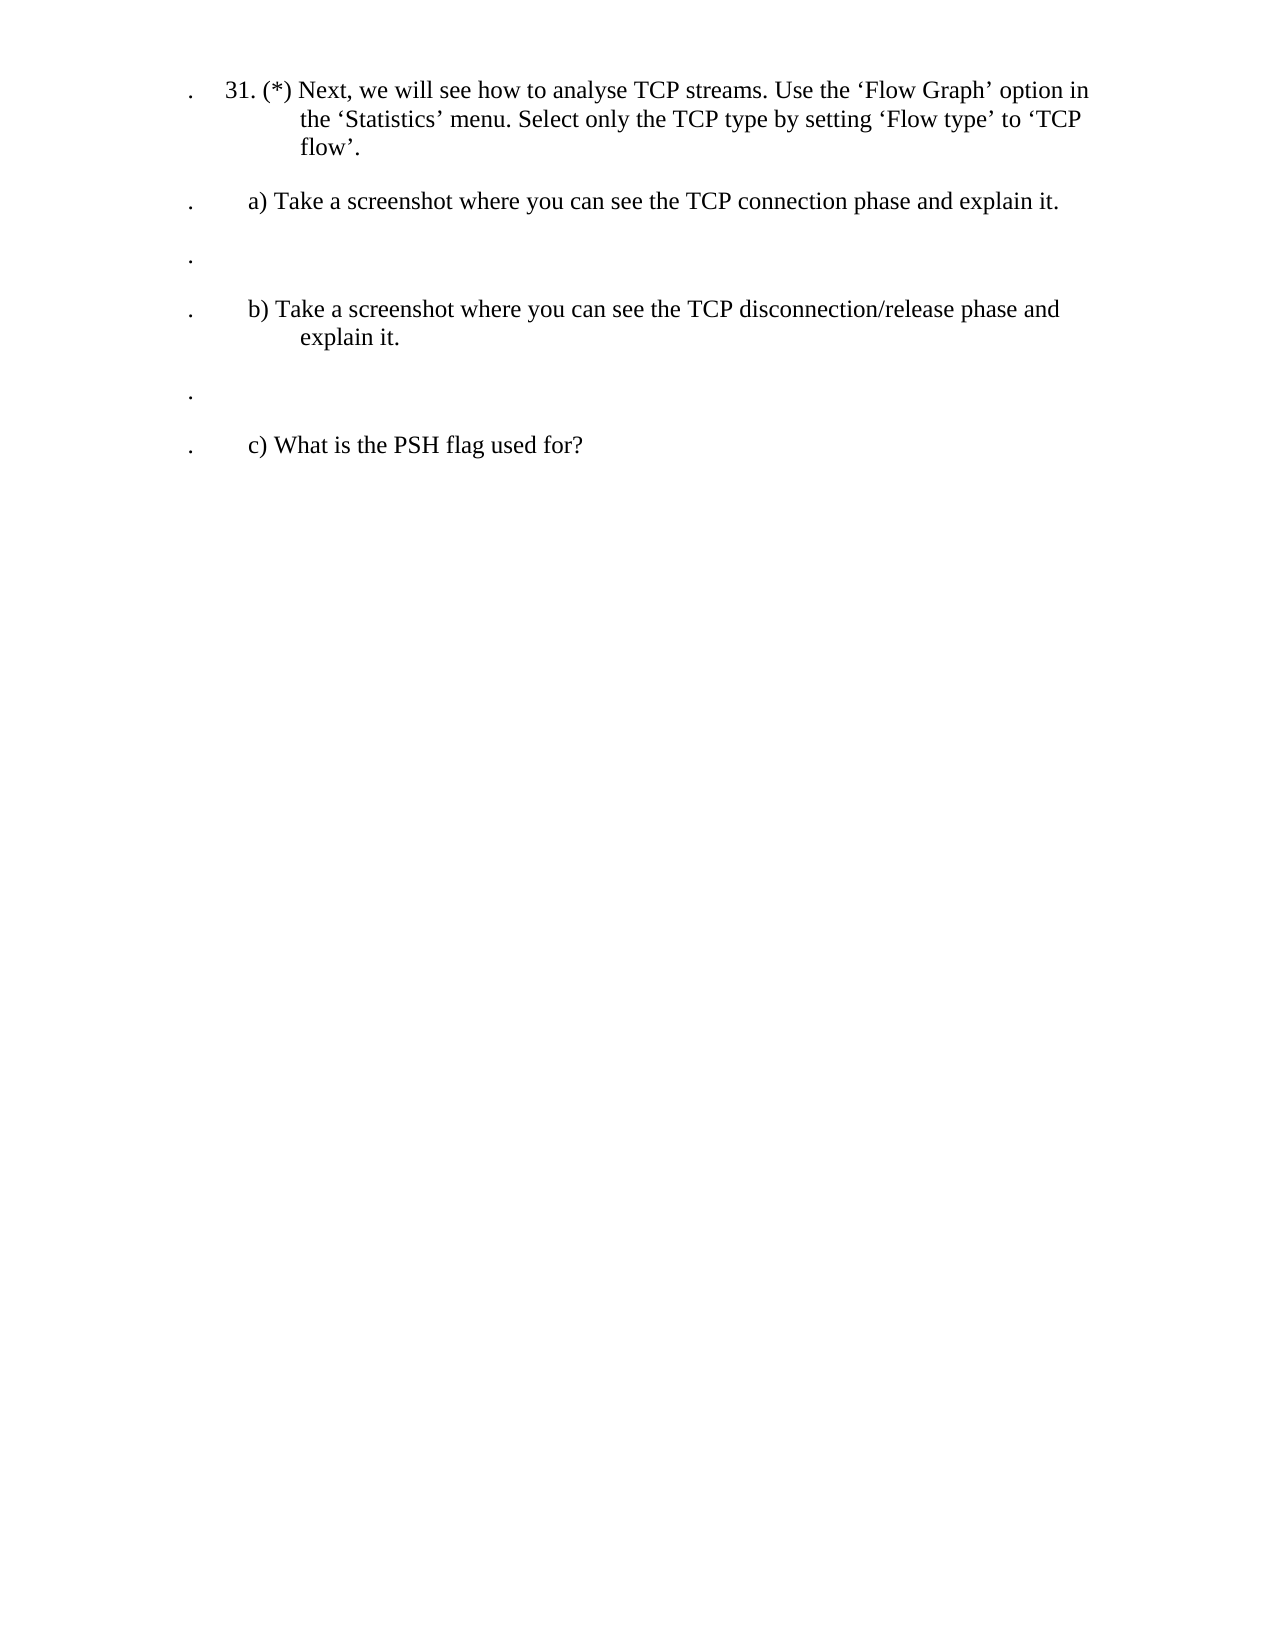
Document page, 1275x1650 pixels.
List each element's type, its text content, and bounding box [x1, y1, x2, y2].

list b) Take a screenshot where you can see the TCP disconnection/release phase and explain it. [187, 294, 1125, 351]
list 31. (*) Next, we will see how to analyse TCP streams. Use the ‘Flow Graph’ option in the ‘Statistics’ menu. Select only the TCP type by setting ‘Flow type’ to ‘TCP flow’. [187, 75, 1125, 161]
list a) Take a screenshot where you can see the TCP connection phase and explain it. [187, 186, 1125, 215]
list c) What is the PSH flag used for? [187, 430, 1125, 459]
